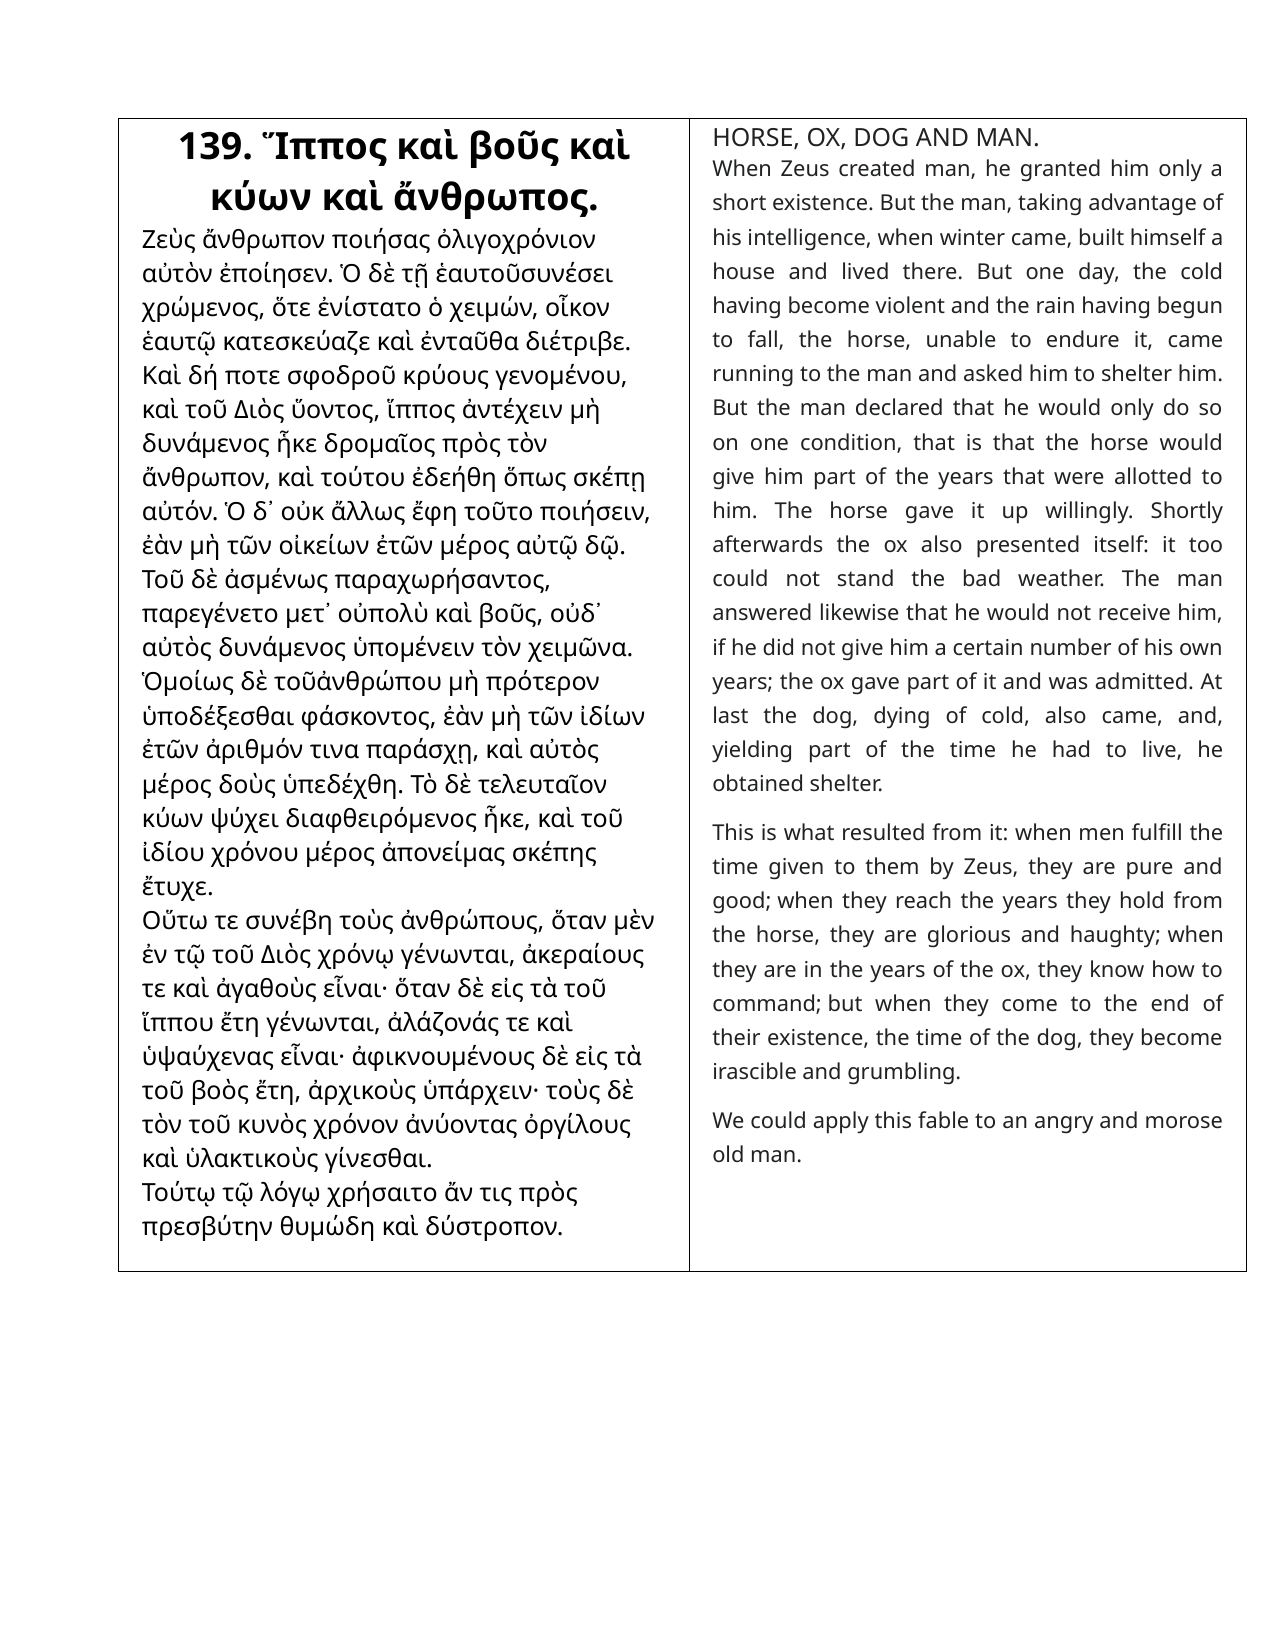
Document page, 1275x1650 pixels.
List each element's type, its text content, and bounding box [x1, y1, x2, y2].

table_cell HORSE, OX, DOG AND MAN. When Zeus created man, he granted him only a short existence. But the man, taking advantage of his intelligence, when winter came, built himself a house and lived there. But one day, the cold having become violent and the rain having begun to fall, the horse, unable to endure it, came running to the man and asked him to shelter him. But the man declared that he would only do so on one condition, that is that the horse would give him part of the years that were allotted to him. The horse gave it up willingly. Shortly afterwards the ox also presented itself: it too could not stand the bad weather. The man answered likewise that he would not receive him, if he did not give him a certain number of his own years; the ox gave part of it and was admitted. At last the dog, dying of cold, also came, and, yielding part of the time he had to live, he obtained shelter. This is what resulted from it: when men fulfill the time given to them by Zeus, they are pure and good; when they reach the years they hold from the horse, they are glorious and haughty; when they are in the years of the ox, they know how to command; but when they come to the end of their existence, the time of the dog, they become irascible and grumbling. We could apply this fable to an angry and morose old man. [690, 119, 1246, 1271]
table_cell 139. Ἵππος καὶ βοῦς καὶ κύων καὶ ἄνθρωπος. Ζεὺς ἄνθρωπον ποιήσας ὀλιγοχρόνιον αὐτὸν ἐποίησεν. Ὁ δὲ τῇ ἑαυτοῦσυνέσει χρώμενος, ὅτε ἐνίστατο ὁ χειμών, οἶκον ἑαυτῷ κατεσκεύαζε καὶ ἐνταῦθα διέτριβε. Καὶ δή ποτε σφοδροῦ κρύους γενομένου, καὶ τοῦ Διὸς ὕοντος, ἵππος ἀντέχειν μὴ δυνάμενος ἧκε δρομαῖος πρὸς τὸν ἄνθρωπον, καὶ τούτου ἐδεήθη ὅπως σκέπῃ αὐτόν. Ὁ δ᾿ οὐκ ἄλλως ἔφη τοῦτο ποιήσειν, ἐὰν μὴ τῶν οἰκείων ἐτῶν μέρος αὐτῷ δῷ. Τοῦ δὲ ἀσμένως παραχωρήσαντος, παρεγένετο μετ᾿ οὐπολὺ καὶ βοῦς, οὐδ᾿ αὐτὸς δυνάμενος ὑπομένειν τὸν χειμῶνα. Ὁμοίως δὲ τοῦἀνθρώπου μὴ πρότερον ὑποδέξεσθαι φάσκοντος, ἐὰν μὴ τῶν ἰδίων ἐτῶν ἀριθμόν τινα παράσχῃ, καὶ αὐτὸς μέρος δοὺς ὑπεδέχθη. Τὸ δὲ τελευταῖον κύων ψύχει διαφθειρόμενος ἧκε, καὶ τοῦ ἰδίου χρόνου μέρος ἀπονείμας σκέπης ἔτυχε. Οὕτω τε συνέβη τοὺς ἀνθρώπους, ὅταν μὲν ἐν τῷ τοῦ Διὸς χρόνῳ γένωνται, ἀκεραίους τε καὶ ἀγαθοὺς εἶναι· ὅταν δὲ εἰς τὰ τοῦ ἵππου ἔτη γένωνται, ἀλάζονάς τε καὶ ὑψαύχενας εἶναι· ἀφικνουμένους δὲ εἰς τὰ τοῦ βοὸς ἔτη, ἀρχικοὺς ὑπάρχειν· τοὺς δὲ τὸν τοῦ κυνὸς χρόνον ἀνύοντας ὀργίλους καὶ ὑλακτικοὺς γίνεσθαι. Τούτῳ τῷ λόγῳ χρήσαιτο ἄν τις πρὸς πρεσβύτην θυμώδη καὶ δύστροπον. [119, 119, 689, 1271]
